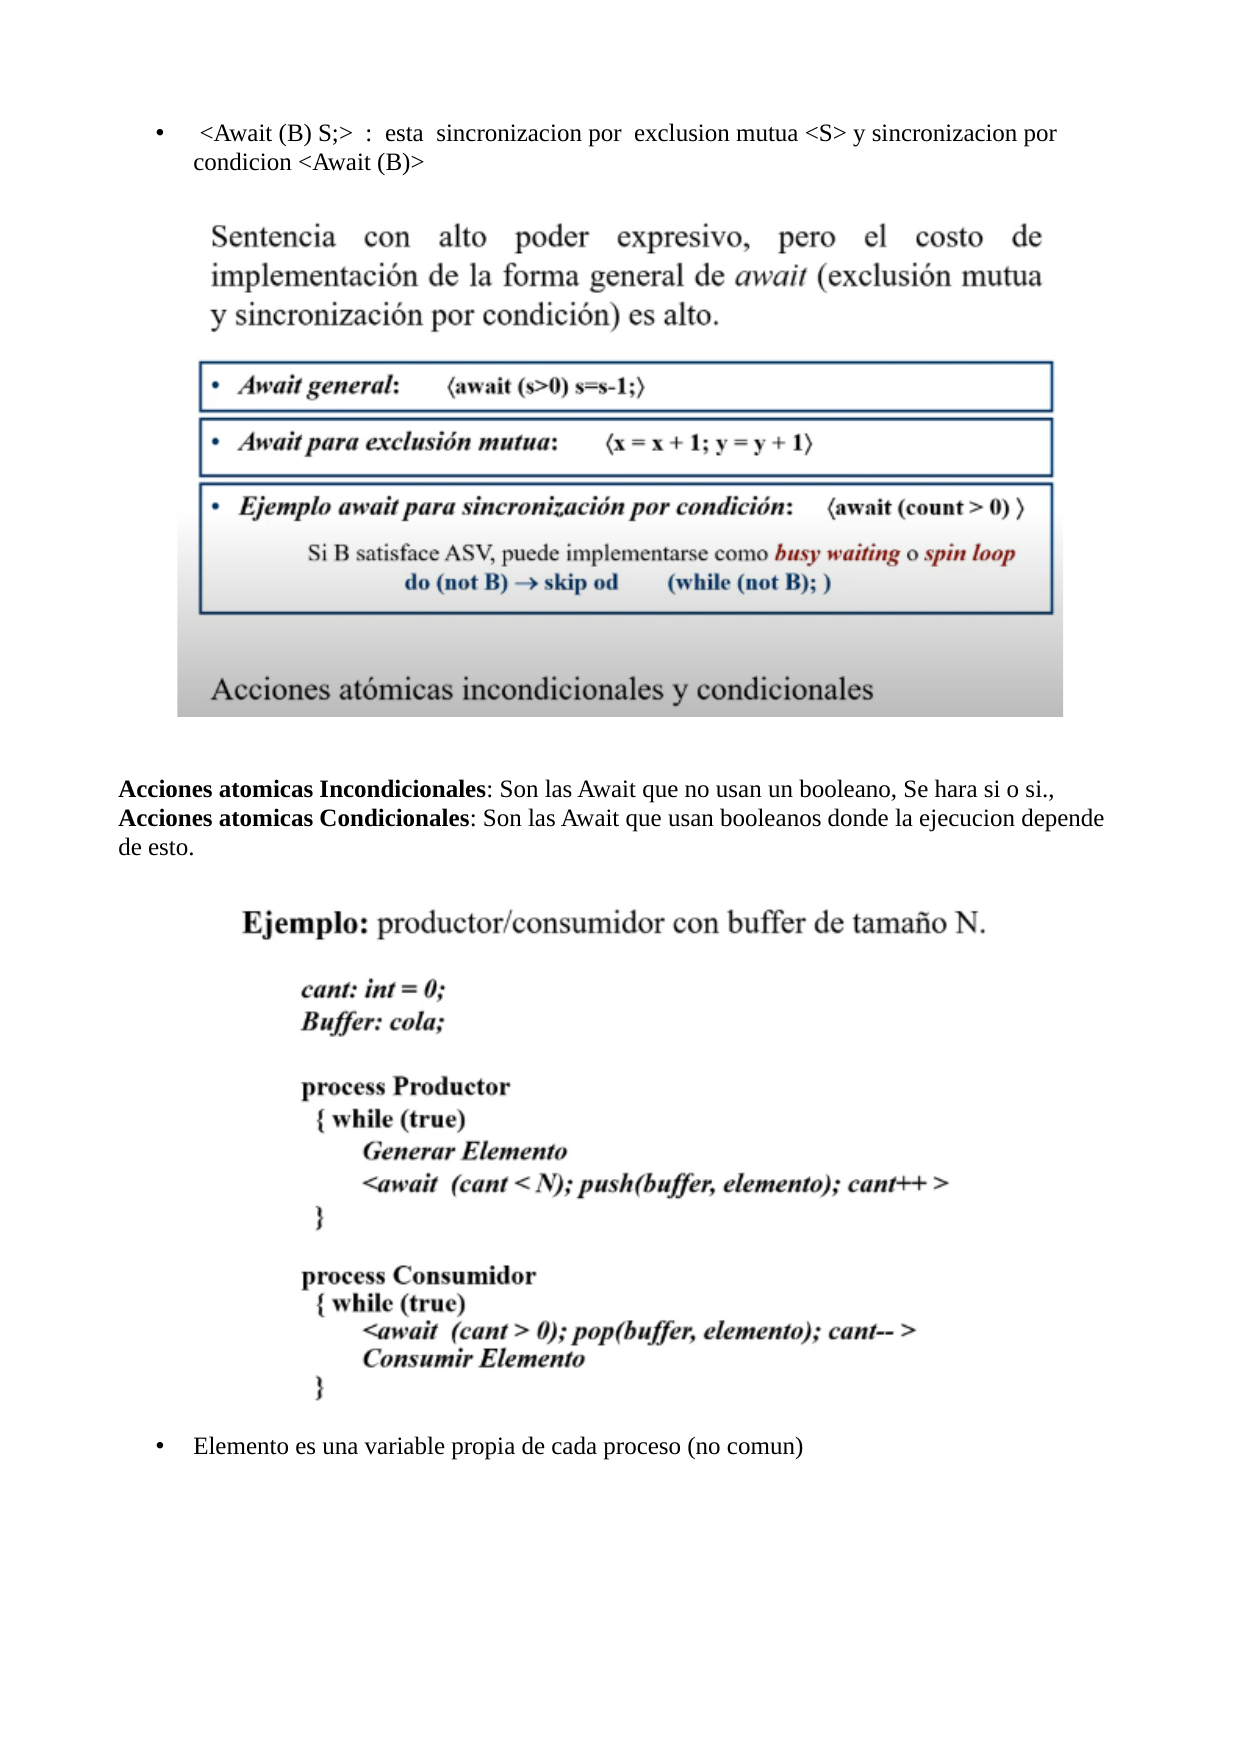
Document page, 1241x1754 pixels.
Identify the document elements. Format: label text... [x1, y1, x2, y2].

list Elemento es una variable propia de cada proceso (no comun) [156, 889, 1122, 1460]
picture [216, 889, 1024, 1432]
text Acciones atomicas Incondicionales: Son las Await que no usan un booleano, Se hara si o si., [118, 774, 1122, 803]
picture [177, 213, 1064, 717]
list <Await (B) S;> : esta sincronizacion por exclusion mutua <S> y sincronizacion por condicion <Await (B)> [156, 118, 1122, 176]
text Acciones atomicas Condicionales: Son las Await que usan booleanos donde la ejecucion depende de esto. [118, 803, 1122, 860]
